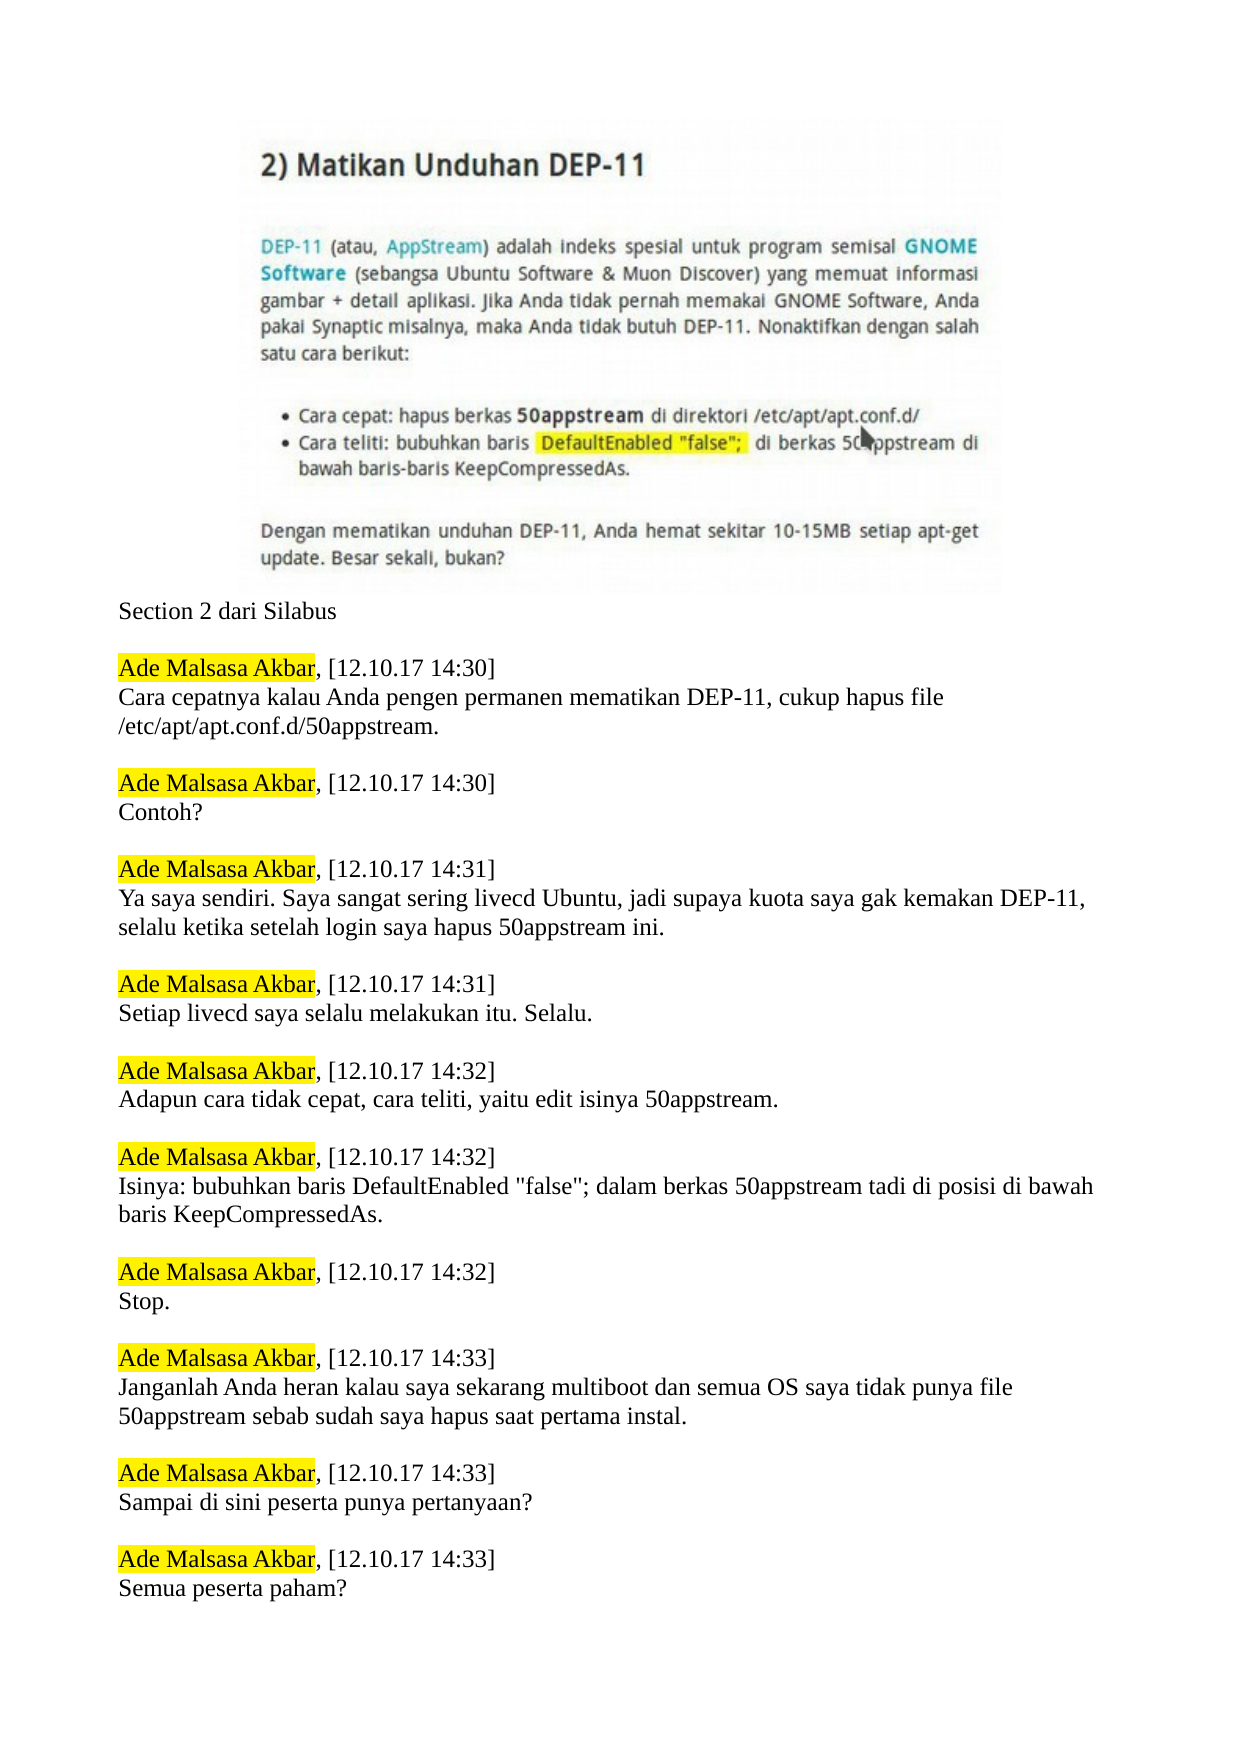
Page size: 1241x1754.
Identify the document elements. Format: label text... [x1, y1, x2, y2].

text Ade Malsasa Akbar, [12.10.17 14:32] [118, 1257, 1122, 1286]
text Ade Malsasa Akbar, [12.10.17 14:33] [118, 1544, 1122, 1573]
text Isinya: bubuhkan baris DefaultEnabled "false"; dalam berkas 50appstream tadi di posisi di bawah baris KeepCompressedAs. [118, 1171, 1122, 1228]
text Stop. [118, 1286, 1122, 1314]
text Ade Malsasa Akbar, [12.10.17 14:31] [118, 969, 1122, 998]
text Section 2 dari Silabus [118, 118, 1122, 624]
text Ade Malsasa Akbar, [12.10.17 14:32] [118, 1142, 1122, 1171]
text Adapun cara tidak cepat, cara teliti, yaitu edit isinya 50appstream. [118, 1084, 1122, 1113]
text Ade Malsasa Akbar, [12.10.17 14:33] [118, 1458, 1122, 1487]
text Sampai di sini peserta punya pertanyaan? [118, 1487, 1122, 1516]
text Semua peserta paham? [118, 1573, 1122, 1602]
picture [239, 118, 1002, 596]
text Ade Malsasa Akbar, [12.10.17 14:30] [118, 768, 1122, 797]
text Ade Malsasa Akbar, [12.10.17 14:33] [118, 1343, 1122, 1372]
text Ade Malsasa Akbar, [12.10.17 14:32] [118, 1056, 1122, 1084]
text Ya saya sendiri. Saya sangat sering livecd Ubuntu, jadi supaya kuota saya gak kemakan DEP-11, selalu ketika setelah login saya hapus 50appstream ini. [118, 883, 1122, 941]
text Ade Malsasa Akbar, [12.10.17 14:30] [118, 653, 1122, 682]
text Cara cepatnya kalau Anda pengen permanen mematikan DEP-11, cukup hapus file /etc/apt/apt.conf.d/50appstream. [118, 682, 1122, 739]
text Contoh? [118, 797, 1122, 826]
text Ade Malsasa Akbar, [12.10.17 14:31] [118, 854, 1122, 883]
text Janganlah Anda heran kalau saya sekarang multiboot dan semua OS saya tidak punya file 50appstream sebab sudah saya hapus saat pertama instal. [118, 1372, 1122, 1429]
text Setiap livecd saya selalu melakukan itu. Selalu. [118, 998, 1122, 1027]
